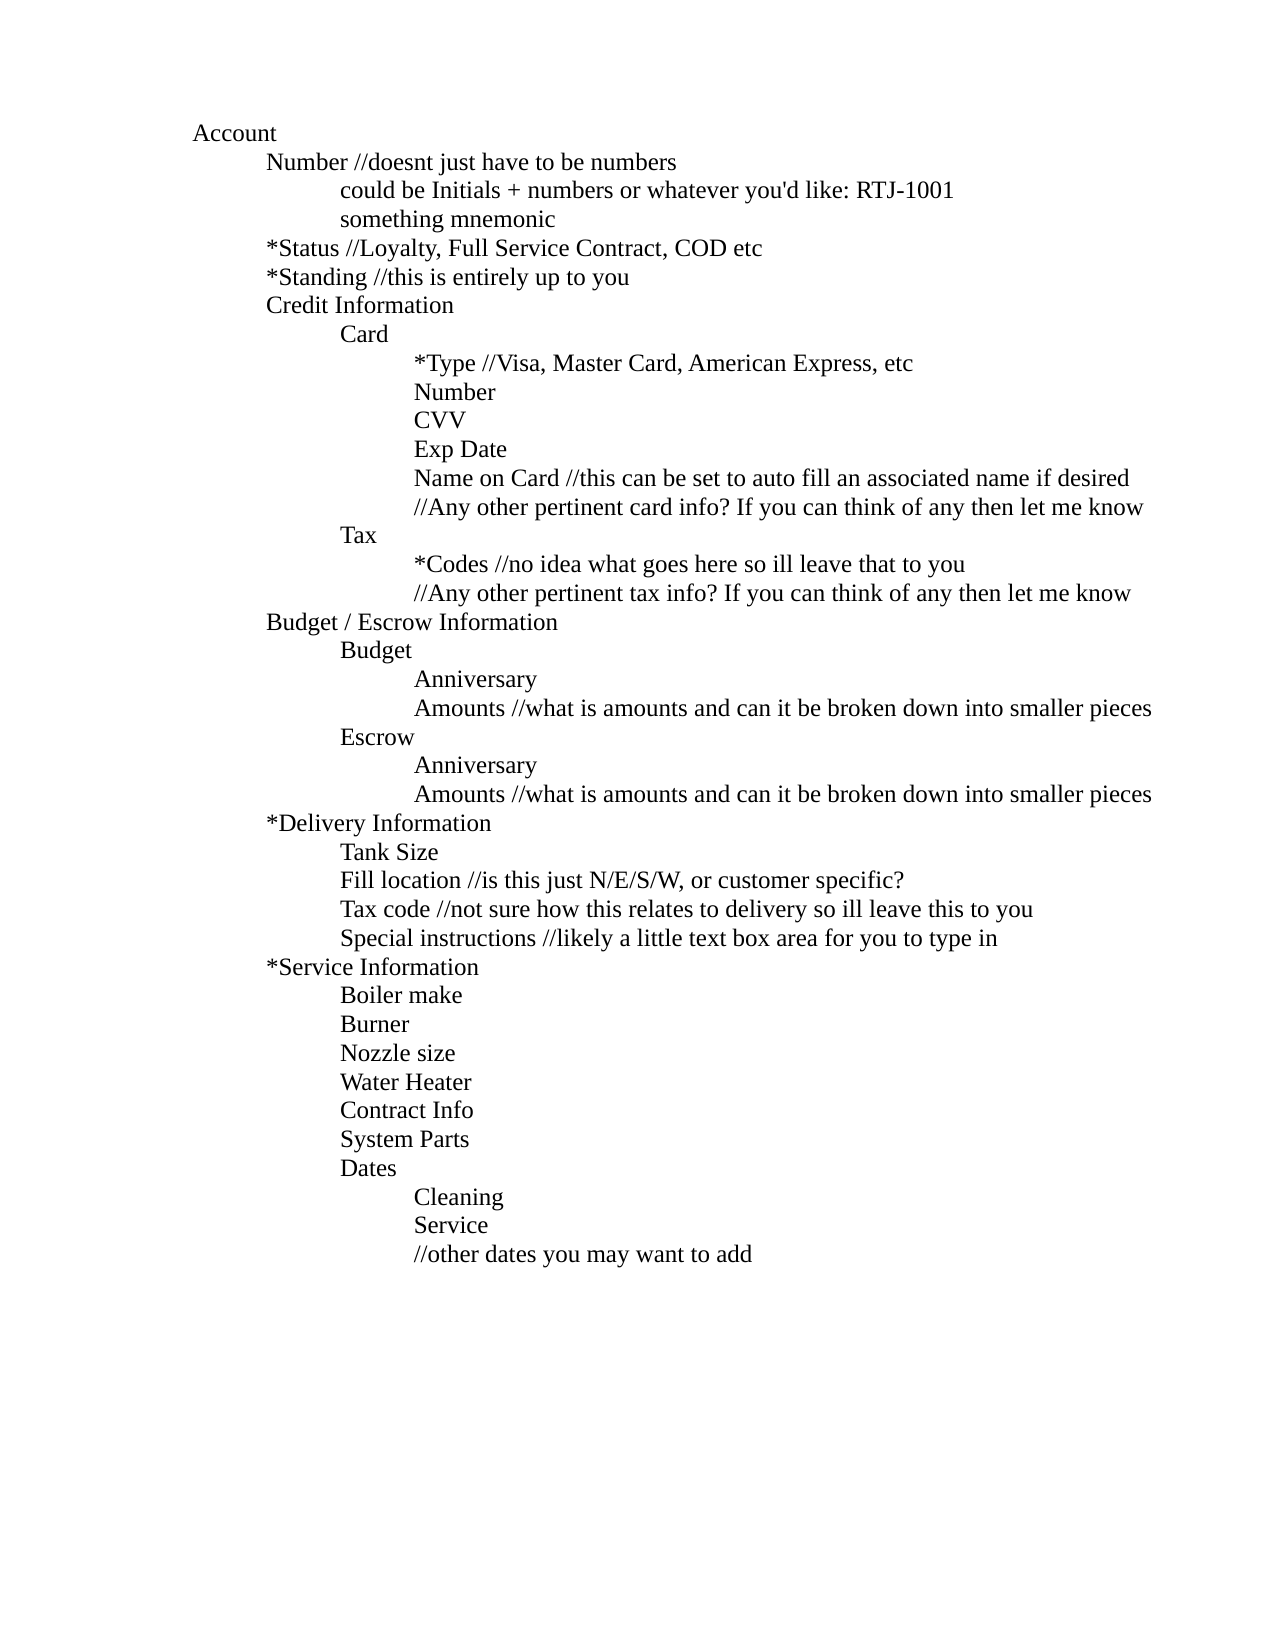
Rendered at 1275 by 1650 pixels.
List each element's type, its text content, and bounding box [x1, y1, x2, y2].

text Number [118, 377, 1157, 406]
text *Type //Visa, Master Card, American Express, etc [118, 348, 1157, 377]
text Budget / Escrow Information [118, 607, 1157, 636]
text Number //doesnt just have to be numbers [118, 147, 1157, 176]
text Anniversary [118, 751, 1157, 779]
text Tank Size [118, 837, 1157, 866]
text Service [118, 1211, 1157, 1239]
text Credit Information [118, 291, 1157, 319]
text System Parts [118, 1124, 1157, 1153]
text Exp Date [118, 434, 1157, 463]
text //Any other pertinent tax info? If you can think of any then let me know [118, 578, 1157, 607]
text //Any other pertinent card info? If you can think of any then let me know [118, 492, 1157, 521]
text Water Heater [118, 1067, 1157, 1096]
text Dates [118, 1153, 1157, 1182]
text Name on Card //this can be set to auto fill an associated name if desired [118, 463, 1157, 492]
text Escrow [118, 722, 1157, 751]
text Amounts //what is amounts and can it be broken down into smaller pieces [118, 779, 1157, 808]
text something mnemonic [118, 204, 1157, 233]
text *Standing //this is entirely up to you [118, 262, 1157, 291]
text Nozzle size [118, 1038, 1157, 1067]
text CVV [118, 406, 1157, 434]
text *Service Information [118, 952, 1157, 981]
text *Status //Loyalty, Full Service Contract, COD etc [118, 233, 1157, 262]
text Tax code //not sure how this relates to delivery so ill leave this to you [118, 894, 1157, 923]
text //other dates you may want to add [118, 1239, 1157, 1268]
text Tax [118, 521, 1157, 549]
text Anniversary [118, 664, 1157, 693]
text Special instructions //likely a little text box area for you to type in [118, 923, 1157, 952]
text Fill location //is this just N/E/S/W, or customer specific? [118, 866, 1157, 894]
text *Codes //no idea what goes here so ill leave that to you [118, 549, 1157, 578]
text Contract Info [118, 1096, 1157, 1124]
text *Delivery Information [118, 808, 1157, 837]
text Boiler make [118, 981, 1157, 1009]
text Account [118, 118, 1157, 147]
text Budget [118, 636, 1157, 664]
text Card [118, 319, 1157, 348]
text Burner [118, 1009, 1157, 1038]
text Cleaning [118, 1182, 1157, 1211]
text Amounts //what is amounts and can it be broken down into smaller pieces [118, 693, 1157, 722]
text could be Initials + numbers or whatever you'd like: RTJ-1001 [118, 176, 1157, 204]
